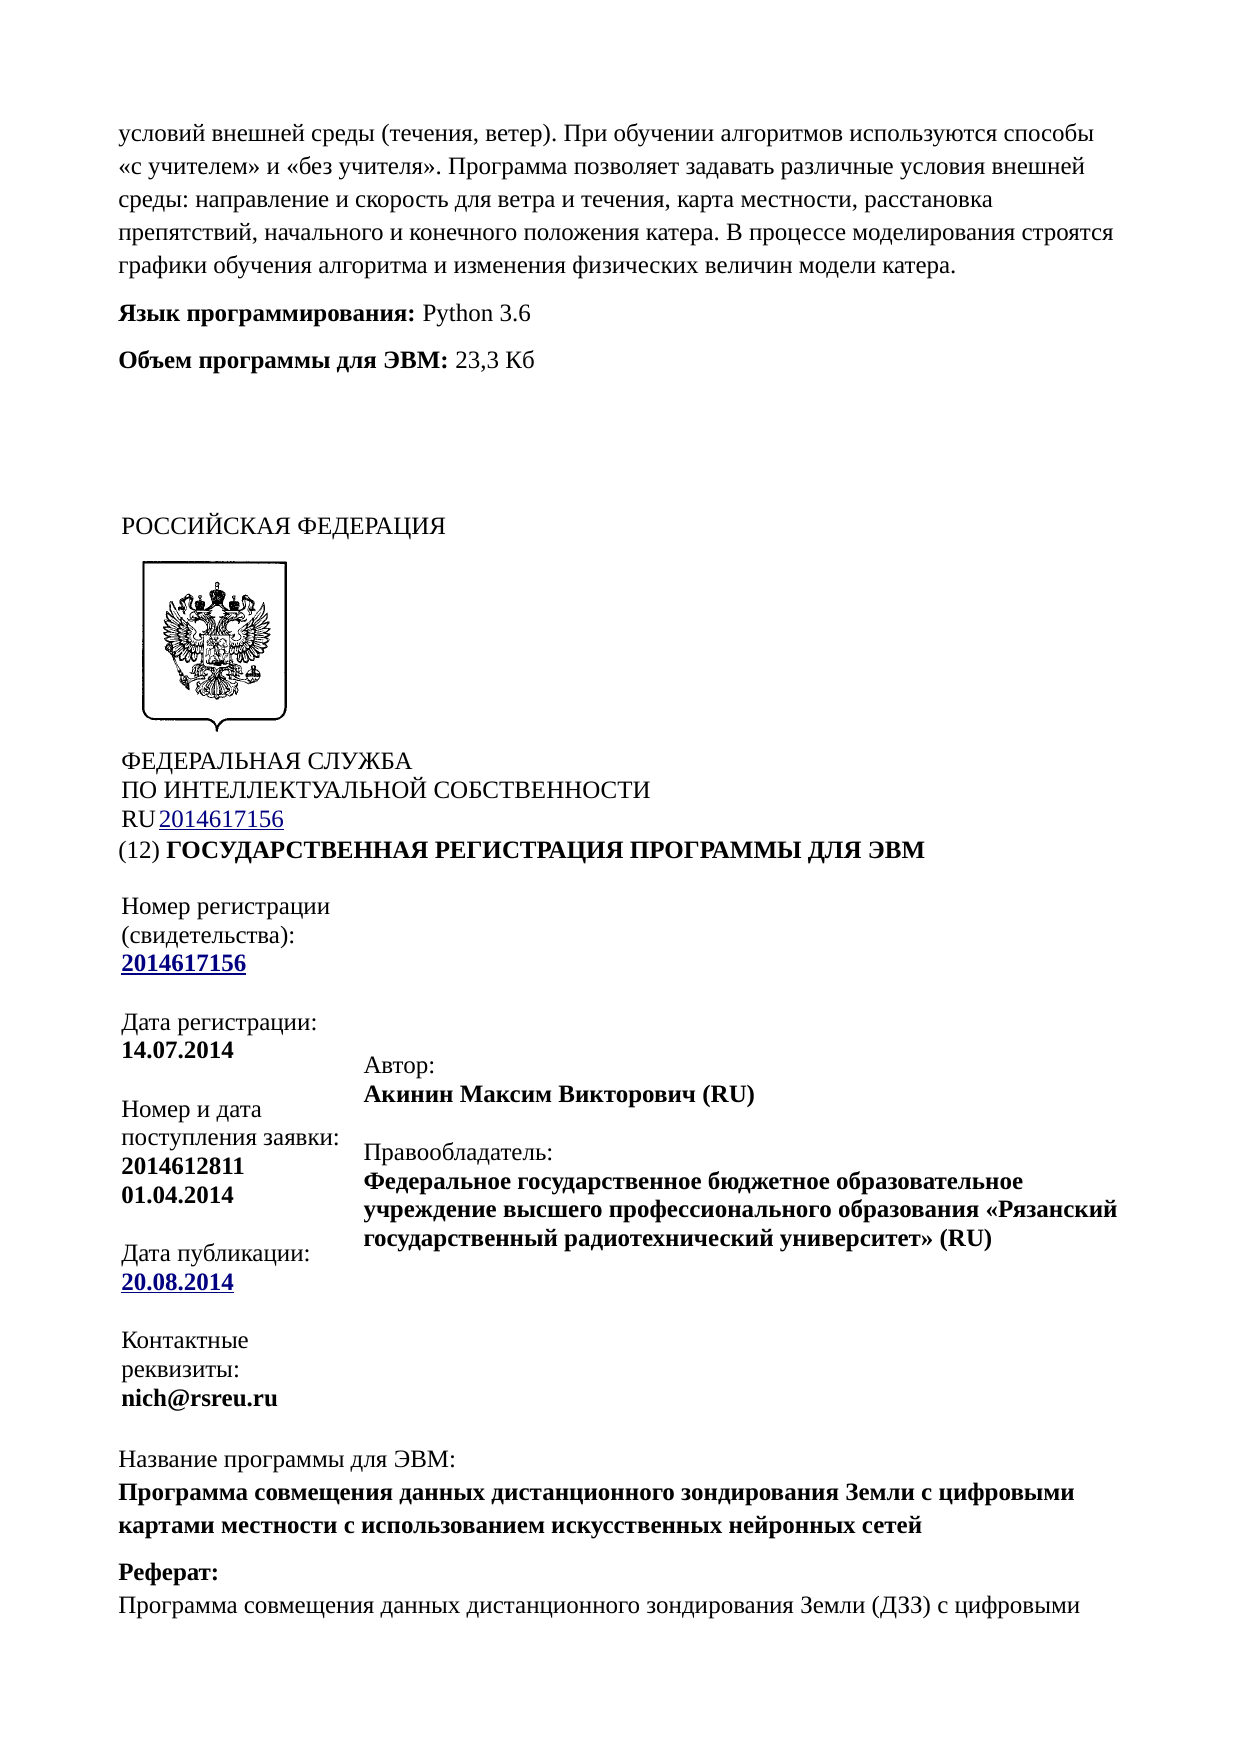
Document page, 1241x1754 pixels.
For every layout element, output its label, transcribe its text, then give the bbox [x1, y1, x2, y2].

text Реферат: Программа совмещения данных дистанционного зондирования Земли (ДЗЗ) с цифровыми [118, 1557, 1122, 1619]
table_header 2014617156 [159, 804, 286, 833]
table_header РОССИЙСКАЯ ФЕДЕРАЦИЯ ФЕДЕРАЛЬНАЯ СЛУЖБА ПО ИНТЕЛЛЕКТУАЛЬНОЙ СОБСТВЕННОСТИ [118, 508, 668, 836]
text условий внешней среды (течения, ветер). При обучении алгоритмов используются способы «с учителем» и «без учителя». Программа позволяет задавать различные условия внешней среды: направление и скорость для ветра и течения, карта местности, расстановка препятствий, начального и конечного положения катера. В процессе моделирования строятся графики обучения алгоритма и изменения физических величин модели катера. [118, 118, 1122, 279]
picture [138, 557, 293, 735]
table_header RU [121, 804, 158, 833]
text Язык программирования: Python 3.6 [118, 298, 1122, 327]
text (12) ГОСУДАРСТВЕННАЯ РЕГИСТРАЦИЯ ПРОГРАММЫ ДЛЯ ЭВМ [118, 836, 1122, 864]
text Объем программы для ЭВМ: 23,3 Кб [118, 345, 1122, 374]
table_header [669, 508, 684, 519]
text Название программы для ЭВМ: Программа совмещения данных дистанционного зондирования Земли с цифровыми картами местности с использованием искусственных нейронных сетей [118, 1444, 1122, 1538]
table_header Номер регистрации (свидетельства): 2014617156 Дата регистрации: 14.07.2014 Номер и дата поступления заявки: 2014612811 01.04.2014 Дата публикации: 20.08.2014 Контактные реквизиты: nich@rsreu.ru [118, 888, 360, 1444]
table_cell [669, 519, 684, 836]
table_header Автор: Акинин Максим Викторович (RU) Правообладатель: Федеральное государственное бюджетное образовательное учреждение высшего профессионального образования «Рязанский государственный радиотехнический университет» (RU) [360, 888, 1122, 1444]
